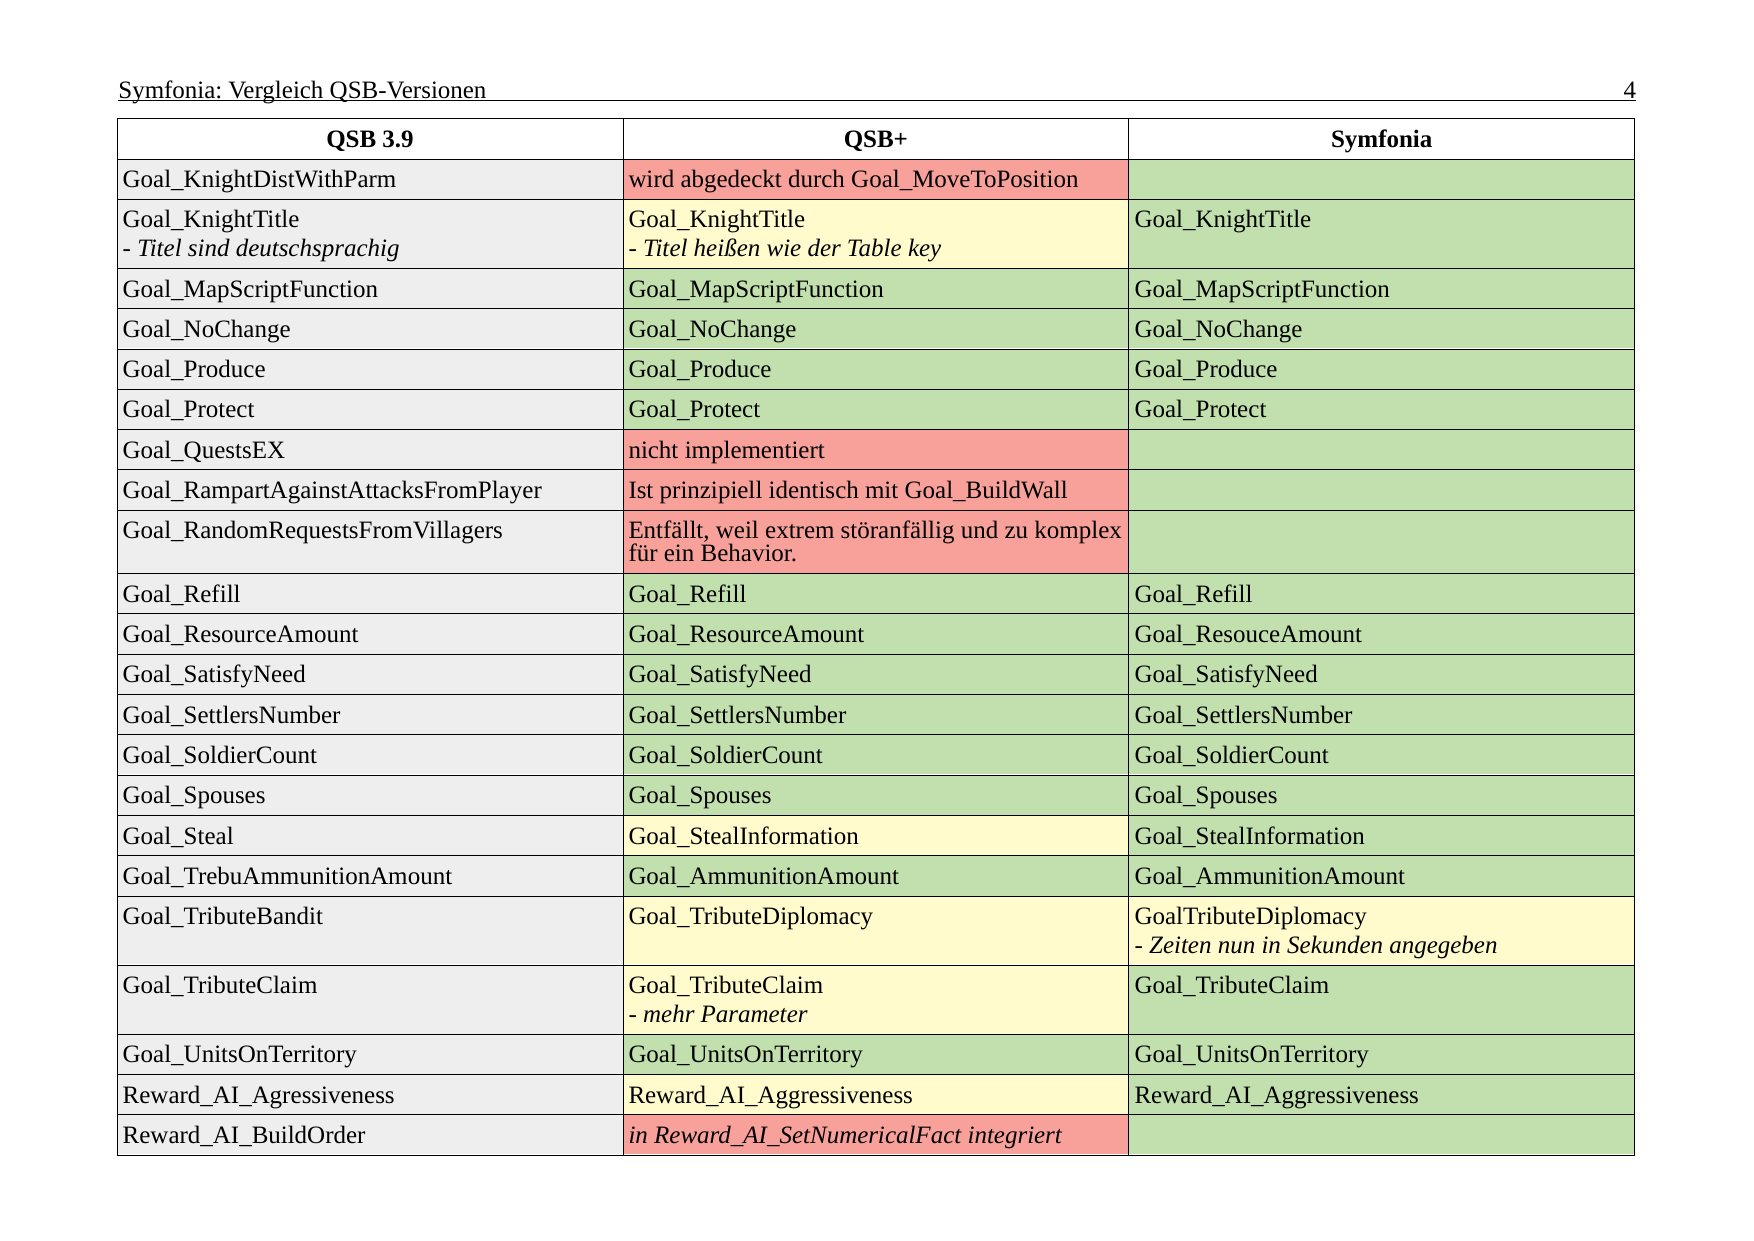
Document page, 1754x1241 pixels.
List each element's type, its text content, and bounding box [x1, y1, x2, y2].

table_cell Goal_KnightDistWithParm [118, 160, 623, 199]
table_cell Goal_SettlersNumber [1129, 695, 1634, 734]
table_cell Goal_Protect [624, 390, 1128, 429]
table_header QSB+ [624, 119, 1128, 158]
table_cell Goal_UnitsOnTerritory [624, 1035, 1128, 1074]
table_cell Goal_AmmunitionAmount [1129, 856, 1634, 896]
table_cell Goal_UnitsOnTerritory [118, 1035, 623, 1074]
table_cell Goal_NoChange [624, 309, 1128, 348]
table_cell Goal_SoldierCount [118, 735, 623, 774]
table_cell Goal_TributeClaim [118, 966, 623, 1034]
table_cell Goal_NoChange [1129, 309, 1634, 348]
table_cell nicht implementiert [624, 430, 1128, 469]
table_cell [1129, 430, 1634, 469]
table_header Symfonia [1129, 119, 1634, 158]
table_cell Goal_Spouses [624, 776, 1128, 815]
table_cell Goal_MapScriptFunction [118, 269, 623, 308]
table_cell Goal_Refill [118, 574, 623, 613]
table_cell Goal_SatisfyNeed [624, 655, 1128, 694]
table_cell Goal_NoChange [118, 309, 623, 348]
table_cell Goal_MapScriptFunction [1129, 269, 1634, 308]
table_cell Goal_Protect [1129, 390, 1634, 429]
table_cell Goal_Produce [624, 350, 1128, 389]
table_cell wird abgedeckt durch Goal_MoveToPosition [624, 160, 1128, 199]
table_cell Goal_StealInformation [1129, 816, 1634, 855]
table_header QSB 3.9 [118, 119, 623, 158]
table_cell [1129, 1115, 1634, 1154]
table_cell Goal_AmmunitionAmount [624, 856, 1128, 896]
table_cell Goal_Produce [1129, 350, 1634, 389]
table_cell Goal_StealInformation [624, 816, 1128, 855]
table_cell Goal_Refill [624, 574, 1128, 613]
table_cell Goal_ResourceAmount [624, 614, 1128, 654]
table_cell Goal_KnightTitle - Titel heißen wie der Table key [624, 200, 1128, 268]
table_cell Goal_MapScriptFunction [624, 269, 1128, 308]
table_cell Goal_ResourceAmount [118, 614, 623, 654]
table_cell Goal_Refill [1129, 574, 1634, 613]
table_cell Goal_Steal [118, 816, 623, 855]
table_cell in Reward_AI_SetNumericalFact integriert [624, 1115, 1128, 1154]
table_cell Reward_AI_Aggressiveness [624, 1075, 1128, 1114]
table_cell Goal_ResouceAmount [1129, 614, 1634, 654]
table_cell Goal_TrebuAmmunitionAmount [118, 856, 623, 896]
table_cell Goal_Produce [118, 350, 623, 389]
table_cell Goal_KnightTitle - Titel sind deutschsprachig [118, 200, 623, 268]
table_cell Goal_RandomRequestsFromVillagers [118, 511, 623, 573]
table_cell Goal_RampartAgainstAttacksFromPlayer [118, 470, 623, 510]
table_cell Goal_TributeDiplomacy [624, 897, 1128, 964]
table_cell Goal_KnightTitle [1129, 200, 1634, 268]
table_cell [1129, 511, 1634, 573]
table_cell Goal_Spouses [118, 776, 623, 815]
table_cell Goal_TributeBandit [118, 897, 623, 964]
table_cell Goal_UnitsOnTerritory [1129, 1035, 1634, 1074]
table_cell [1129, 160, 1634, 199]
table_cell Goal_SoldierCount [1129, 735, 1634, 774]
table_cell Reward_AI_Agressiveness [118, 1075, 623, 1114]
table_cell Reward_AI_Aggressiveness [1129, 1075, 1634, 1114]
table_cell Goal_SatisfyNeed [1129, 655, 1634, 694]
table_cell Goal_Protect [118, 390, 623, 429]
table_cell Goal_SettlersNumber [118, 695, 623, 734]
table_cell Entfällt, weil extrem störanfällig und zu komplex für ein Behavior. [624, 511, 1128, 573]
table_cell Ist prinzipiell identisch mit Goal_BuildWall [624, 470, 1128, 510]
table_cell Goal_TributeClaim - mehr Parameter [624, 966, 1128, 1034]
table_cell Goal_QuestsEX [118, 430, 623, 469]
table_cell Goal_SoldierCount [624, 735, 1128, 774]
table_cell Goal_TributeClaim [1129, 966, 1634, 1034]
table_cell GoalTributeDiplomacy - Zeiten nun in Sekunden angegeben [1129, 897, 1634, 964]
table_cell Goal_SatisfyNeed [118, 655, 623, 694]
table_cell Reward_AI_BuildOrder [118, 1115, 623, 1154]
table_cell Goal_Spouses [1129, 776, 1634, 815]
table_cell [1129, 470, 1634, 510]
table_cell Goal_SettlersNumber [624, 695, 1128, 734]
